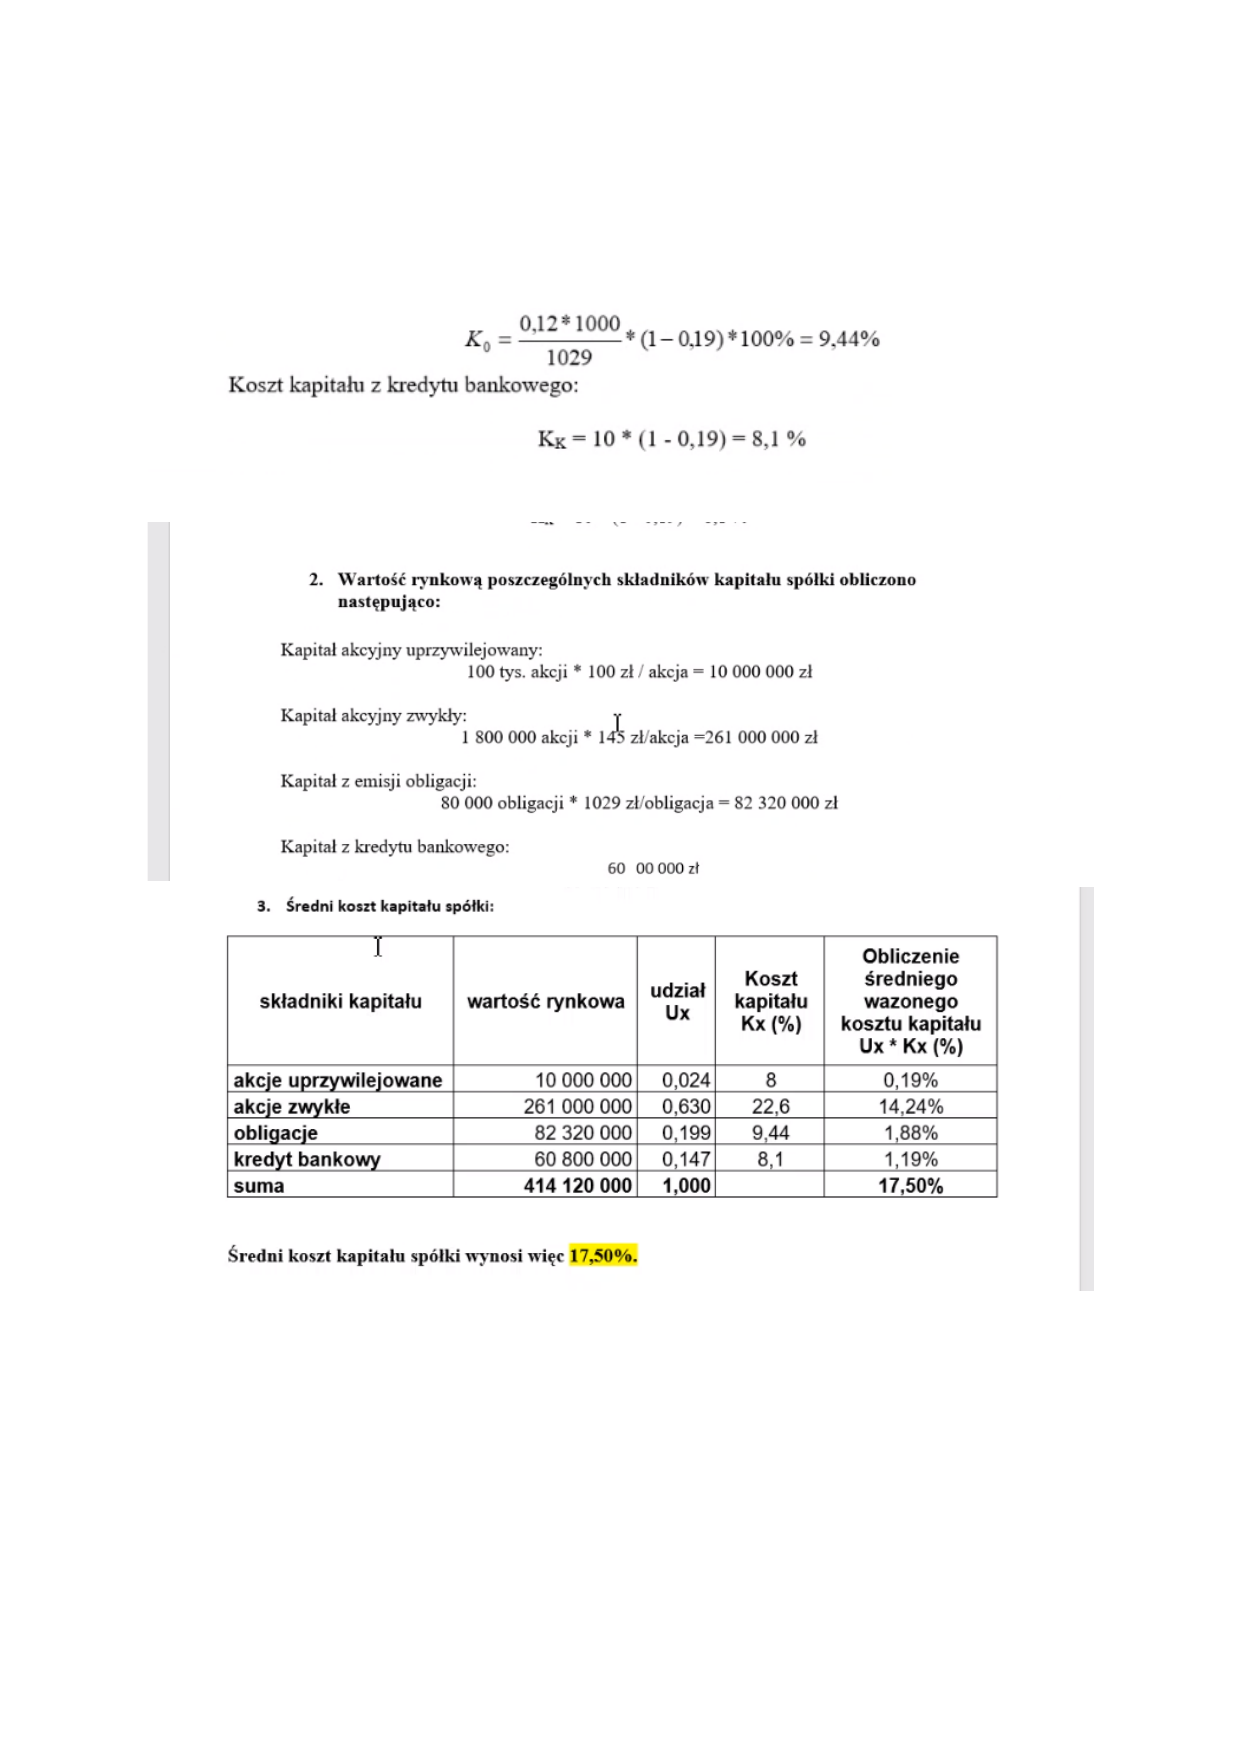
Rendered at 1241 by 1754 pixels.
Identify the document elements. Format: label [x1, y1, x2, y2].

picture [147, 308, 1093, 483]
picture [148, 887, 1094, 1291]
picture [147, 522, 1093, 881]
